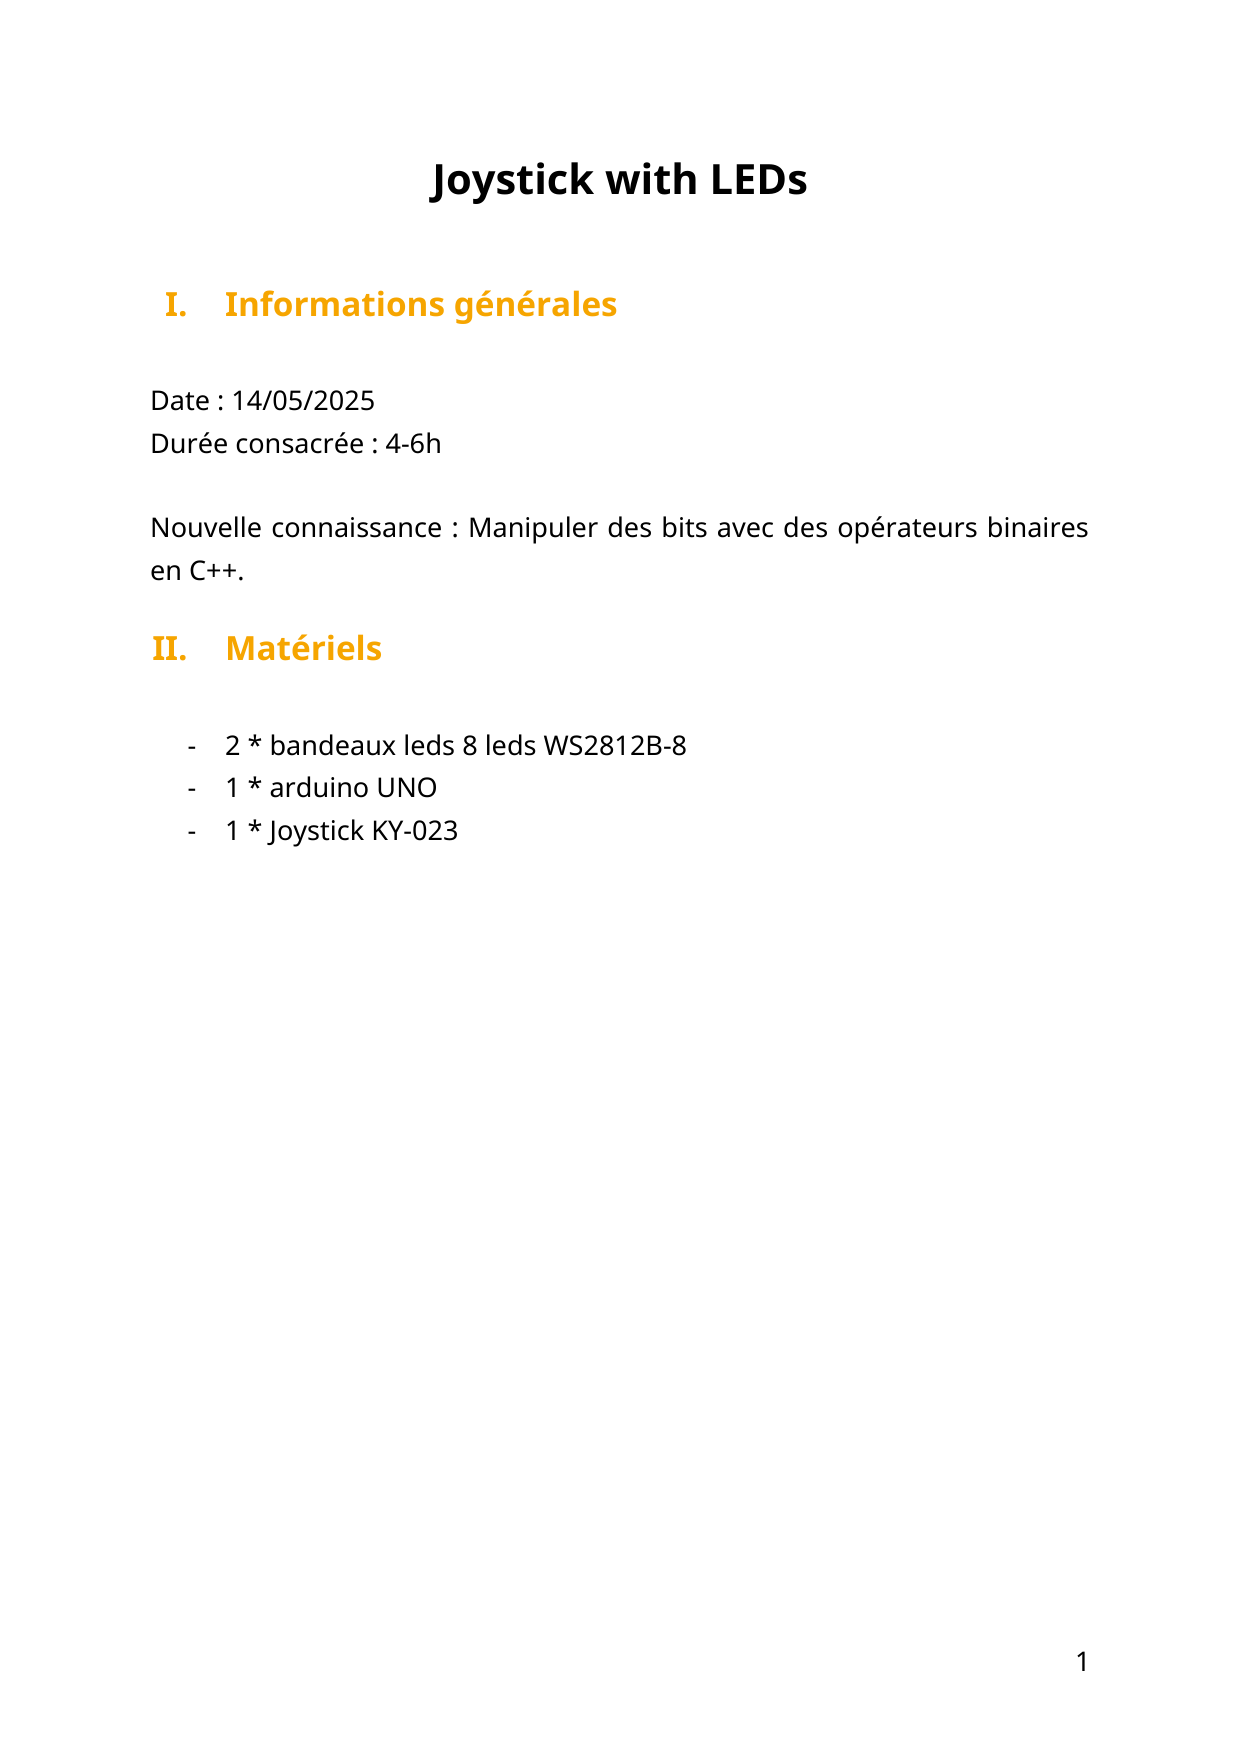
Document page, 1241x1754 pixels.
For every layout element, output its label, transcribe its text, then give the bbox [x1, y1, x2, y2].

text Nouvelle connaissance : Manipuler des bits avec des opérateurs binaires en C++. [150, 509, 1090, 588]
title Joystick with LEDs [150, 150, 1090, 207]
list 1 * arduino UNO [187, 768, 1090, 805]
text Durée consacrée : 4-6h [150, 424, 1090, 461]
subtitle Matériels [187, 625, 1090, 670]
list 1 * Joystick KY-023 [187, 811, 1090, 848]
subtitle Informations générales [187, 280, 1090, 326]
text Date : 14/05/2025 [150, 382, 1090, 418]
list 2 * bandeaux leds 8 leds WS2812B-8 [187, 726, 1090, 763]
